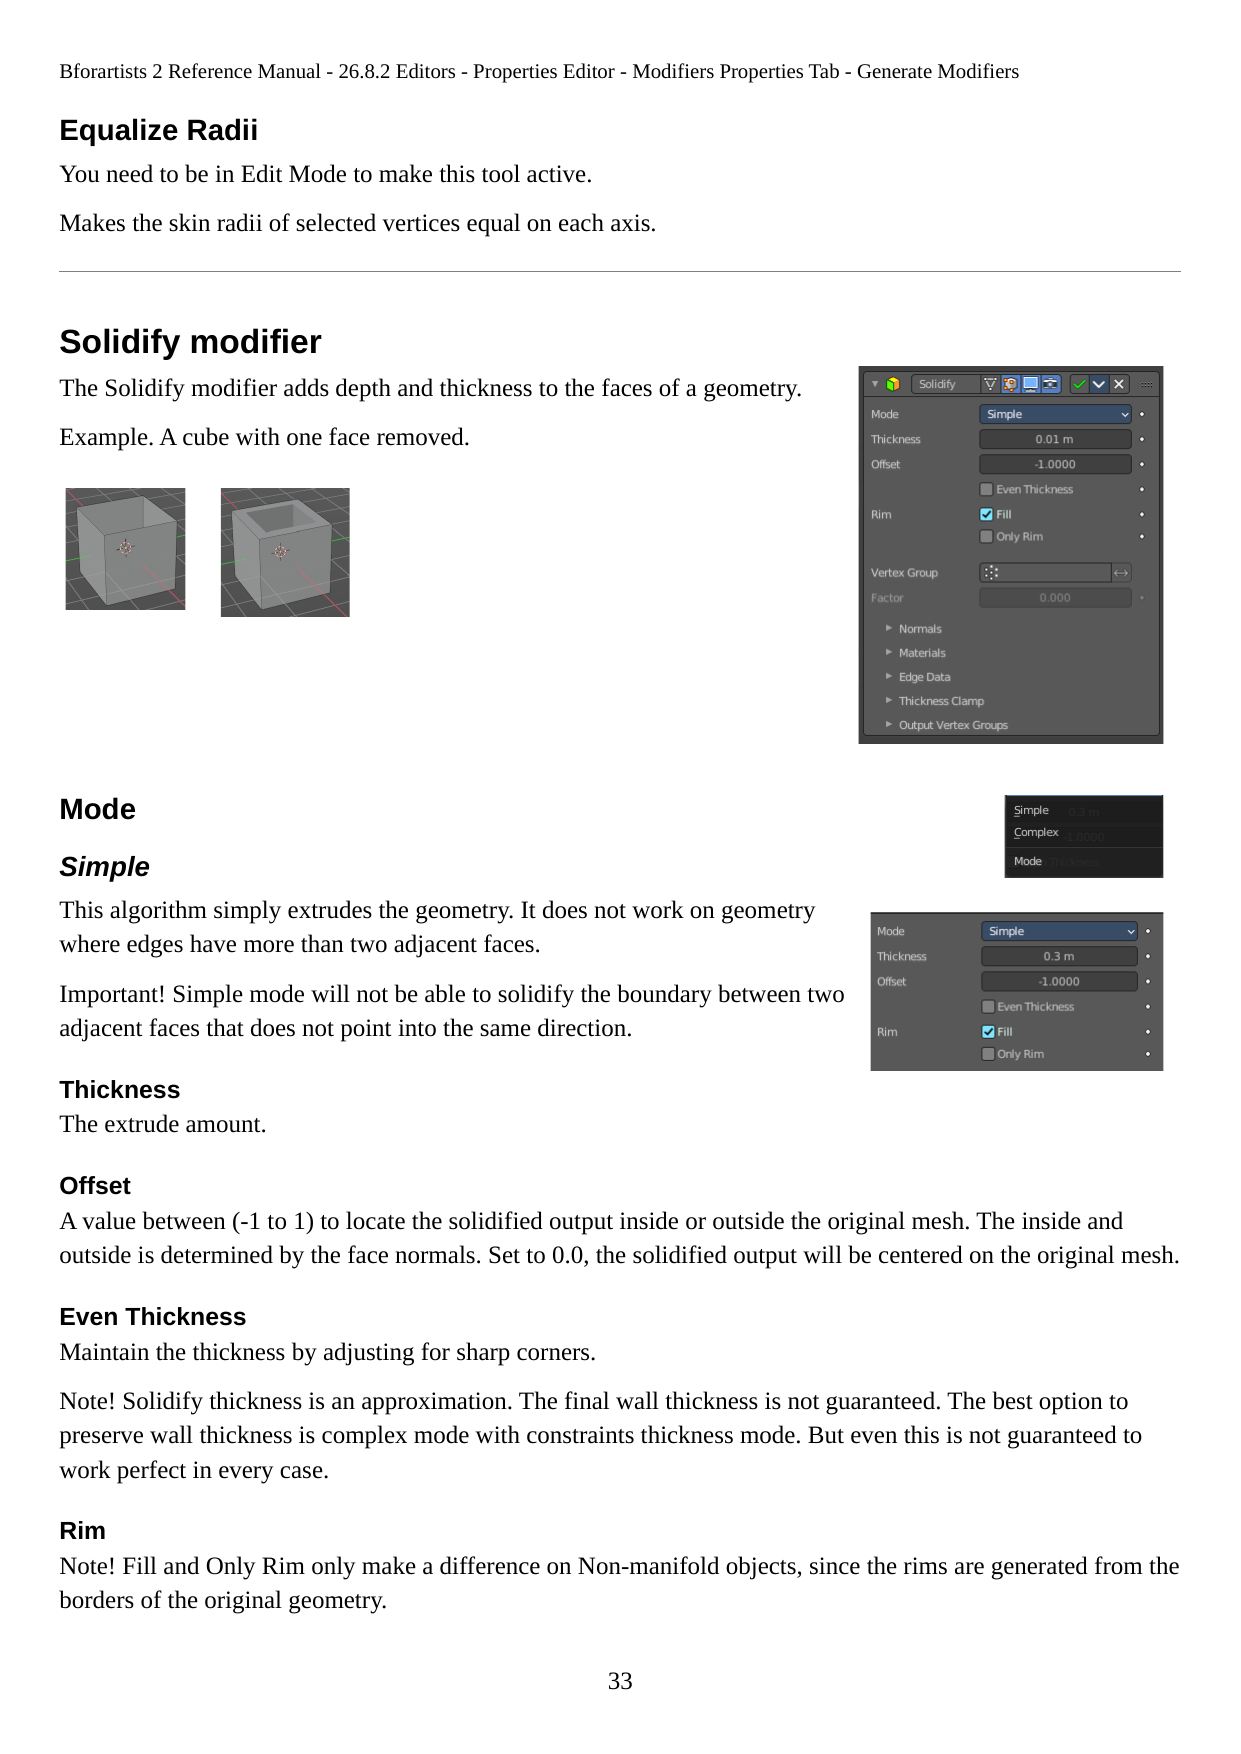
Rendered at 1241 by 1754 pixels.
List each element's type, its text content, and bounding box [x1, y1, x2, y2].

text The extrude amount. [59, 1109, 1181, 1138]
text Note! Solidify thickness is an approximation. The final wall thickness is not guaranteed. The best option to preserve wall thickness is complex mode with constraints thickness mode. But even this is not guaranteed to work perfect in every case. [59, 1386, 1181, 1483]
picture [858, 366, 1164, 744]
text Example. A cube with one face removed. [59, 422, 858, 451]
text Note! Fill and Only Rim only make a difference on Non-manifold objects, since the rims are generated from the borders of the original geometry. [59, 1551, 1181, 1614]
text A value between (-1 to 1) to locate the solidified output inside or outside the original mesh. The inside and outside is determined by the face normals. Set to 0.0, the solidified output will be centered on the original mesh. [59, 1206, 1181, 1269]
subtitle Equalize Radii [59, 113, 1181, 146]
picture [1004, 795, 1164, 878]
picture [870, 912, 1164, 1071]
picture [220, 488, 350, 617]
subtitle Offset [59, 1171, 1181, 1199]
subtitle Simple [59, 851, 1181, 883]
text This algorithm simply extrudes the geometry. It does not work on geometry where edges have more than two adjacent faces. [59, 895, 1181, 958]
text You need to be in Edit Mode to make this tool active. [59, 159, 1181, 188]
subtitle Mode [59, 792, 1181, 826]
subtitle Even Thickness [59, 1302, 1181, 1330]
text Important! Simple mode will not be able to solidify the boundary between two adjacent faces that does not point into the same direction. [59, 979, 870, 1042]
text Maintain the thickness by adjusting for sharp corners. [59, 1337, 1181, 1365]
subtitle Solidify modifier [59, 322, 1181, 361]
text Makes the skin radii of selected vertices equal on each axis. [59, 208, 1181, 237]
subtitle Rim [59, 1516, 1181, 1545]
text The Solidify modifier adds depth and thickness to the faces of a geometry. [59, 373, 858, 402]
picture [65, 488, 186, 610]
subtitle Thickness [59, 1075, 1181, 1103]
